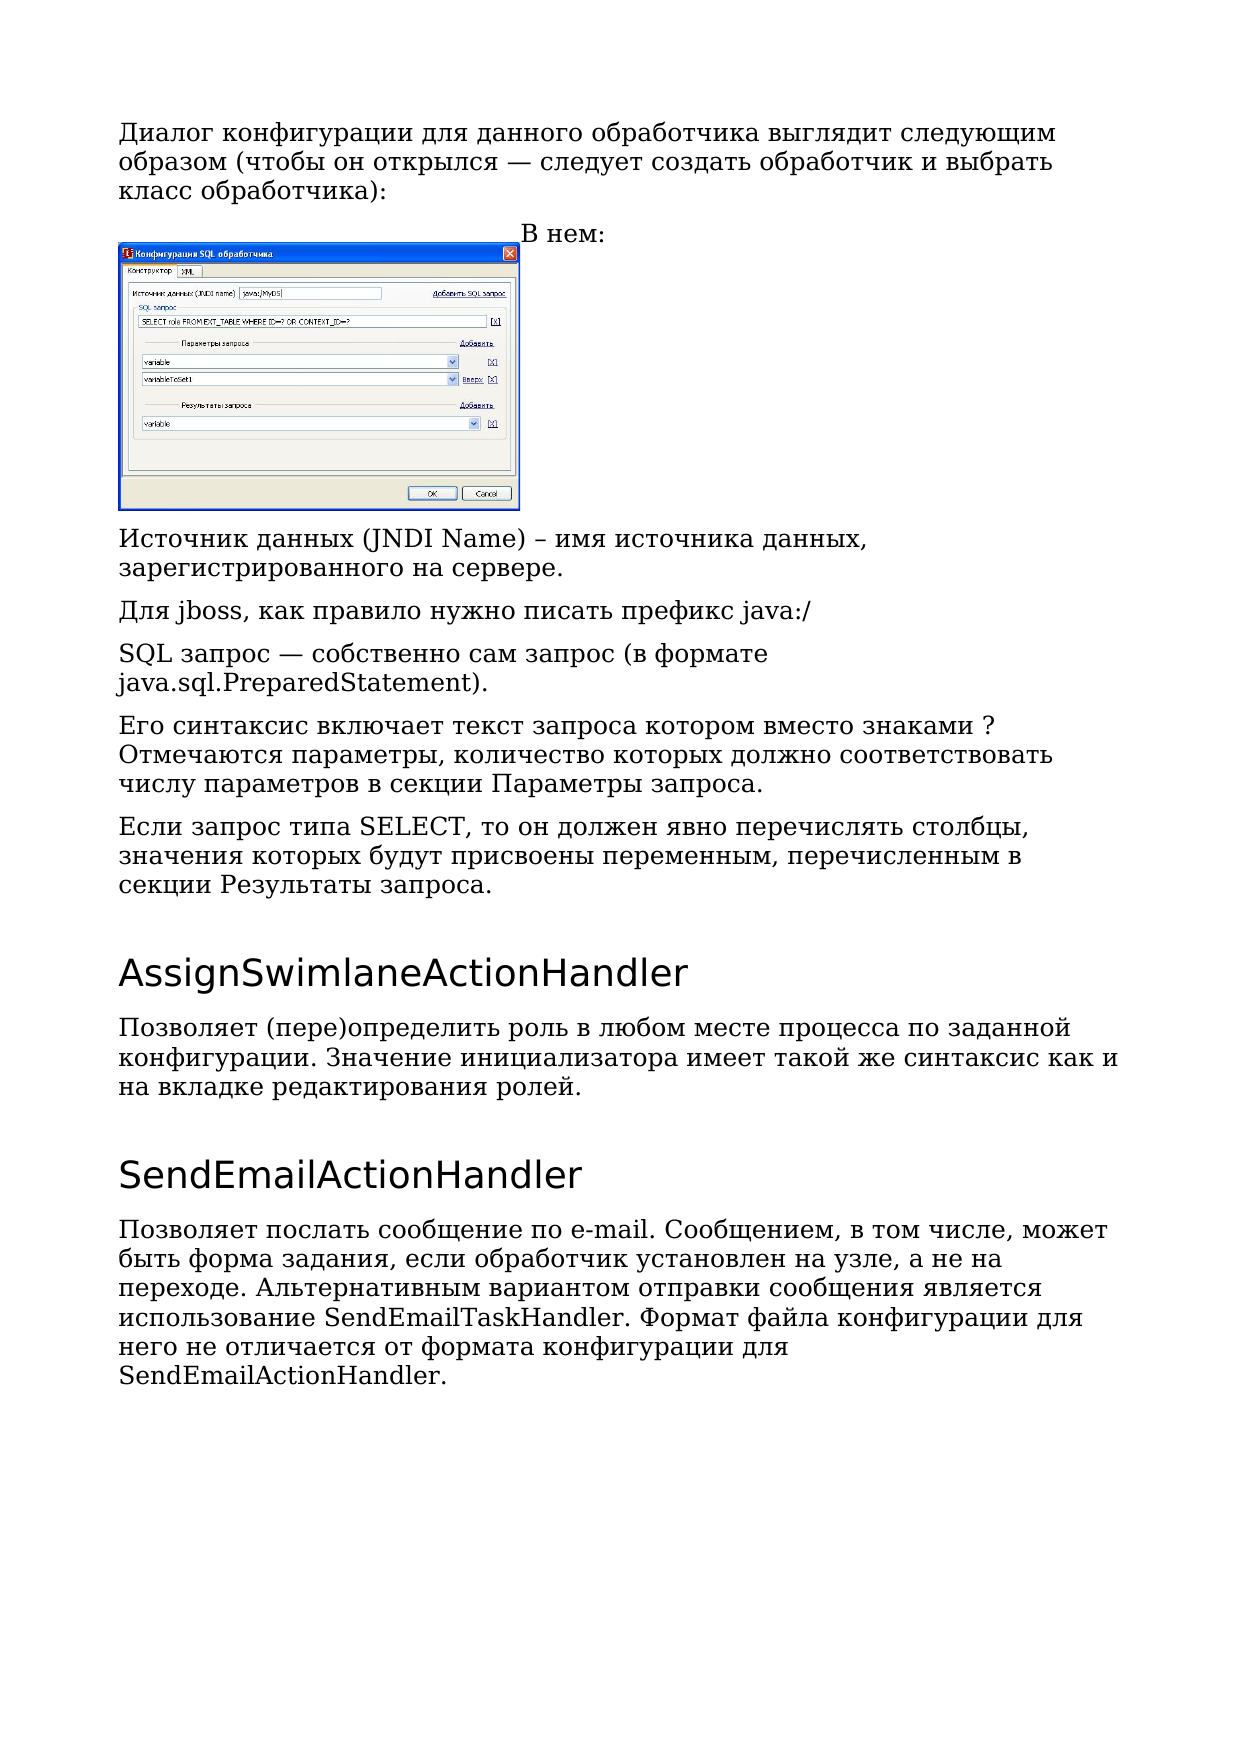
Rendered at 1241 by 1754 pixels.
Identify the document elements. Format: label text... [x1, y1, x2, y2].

text В нем: [118, 219, 1122, 511]
subtitle AssignSwimlaneActionHandler [118, 952, 1122, 996]
picture [118, 242, 521, 511]
text Позволяет (пере)определить роль в любом месте процесса по заданной конфигурации. Значение инициализатора имеет такой же синтаксис как и на вкладке редактирования ролей. [118, 1014, 1122, 1101]
text Диалог конфигурации для данного обработчика выглядит следующим образом (чтобы он открылся — следует создать обработчик и выбрать класс обработчика): [118, 118, 1122, 206]
text Позволяет послать сообщение по e-mail. Сообщением, в том числе, может быть форма задания, если обработчик установлен на узле, а не на переходе. Альтернативным вариантом отправки сообщения является использование SendEmailTaskHandler. Формат файла конфигурации для него не отличается от формата конфигурации для SendEmailActionHandler. [118, 1215, 1122, 1390]
subtitle SendEmailActionHandler [118, 1154, 1122, 1197]
text SQL запрос — собственно сам запрос (в формате java.sql.PreparedStatement). [118, 639, 1122, 697]
text Если запрос типа SELECT, то он должен явно перечислять столбцы, значения которых будут присвоены переменным, перечисленным в секции Результаты запроса. [118, 812, 1122, 899]
text Его синтаксис включает текст запроса котором вместо знаками ? Отмечаются параметры, количество которых должно соответствовать числу параметров в секции Параметры запроса. [118, 711, 1122, 798]
text Для jboss, как правило нужно писать префикс java:/ [118, 596, 1122, 626]
text Источник данных (JNDI Name) – имя источника данных, зарегистрированного на сервере. [118, 524, 1122, 583]
